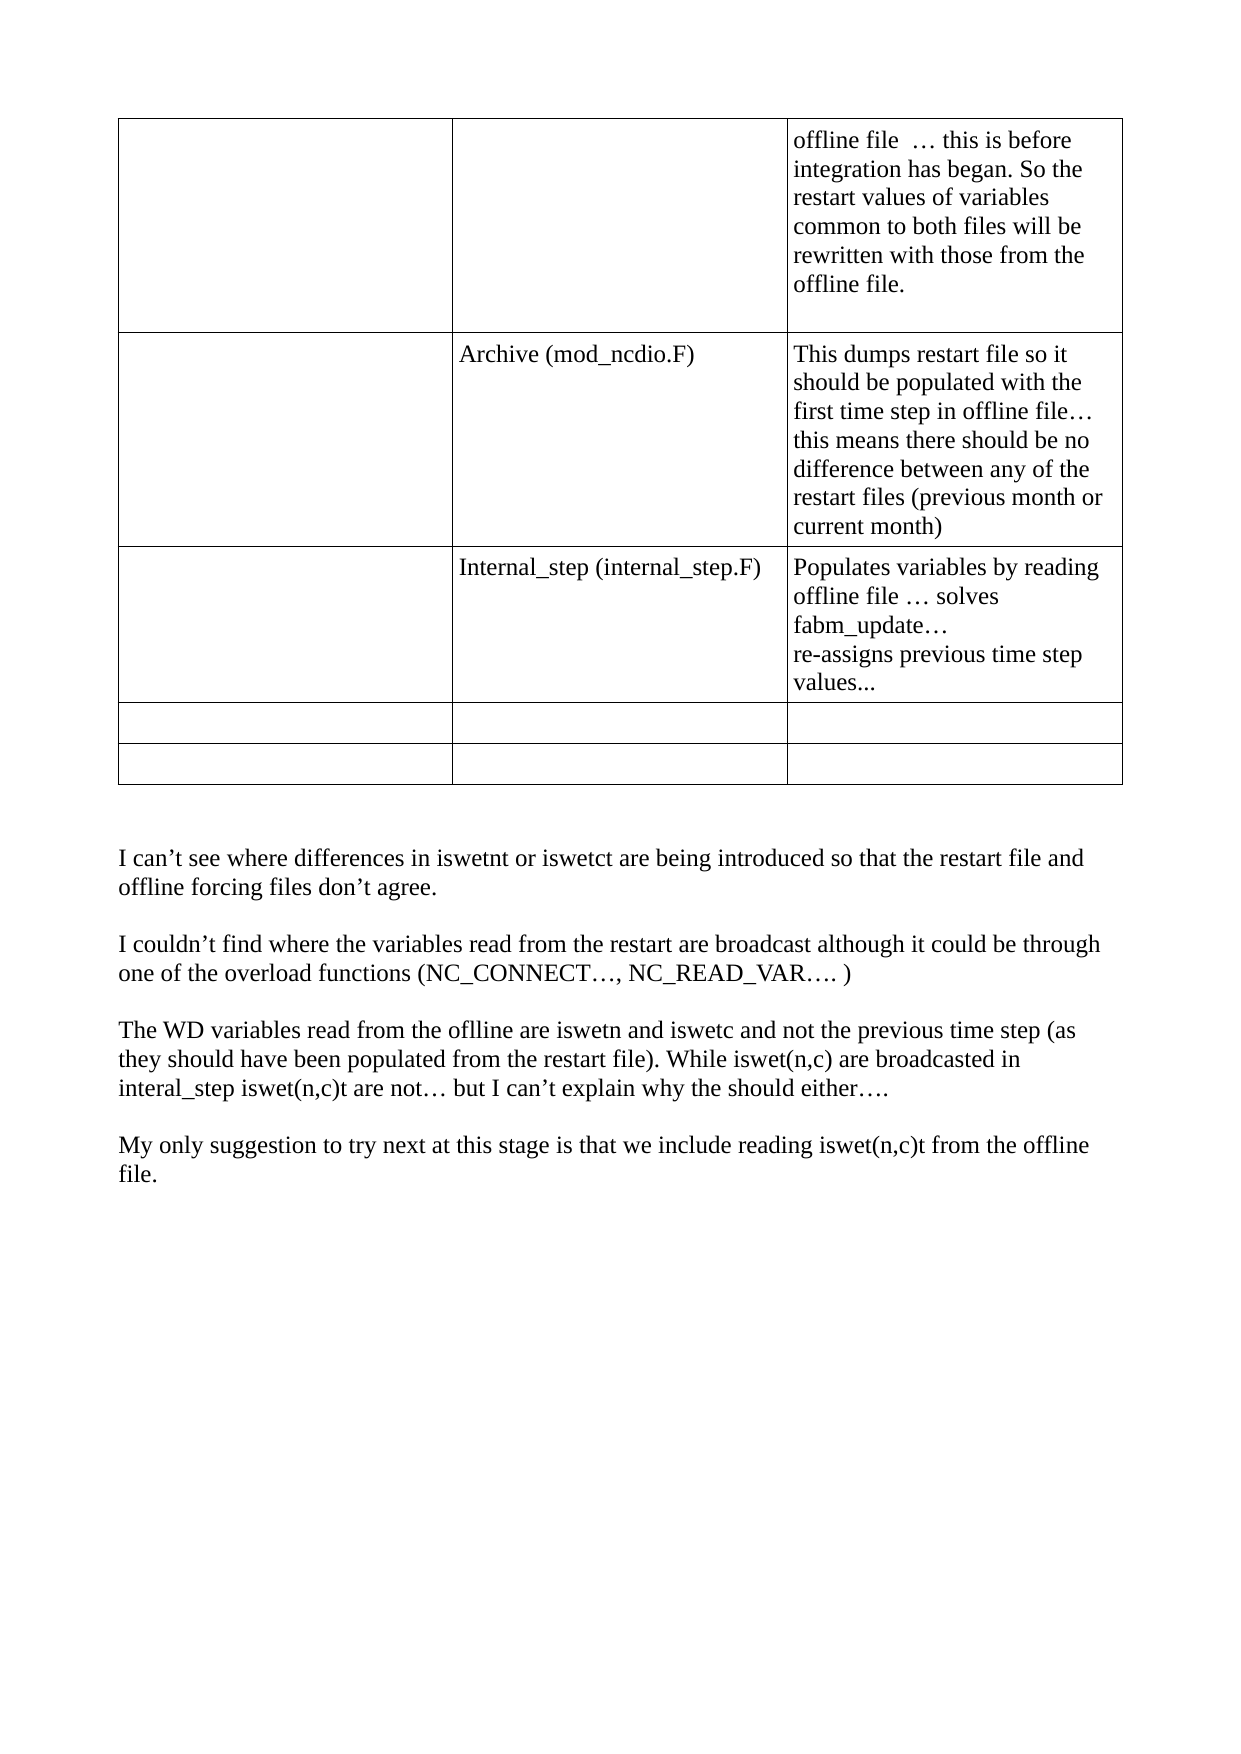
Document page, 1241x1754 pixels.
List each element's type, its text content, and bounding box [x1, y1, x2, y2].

table_cell [119, 119, 452, 332]
table_cell [119, 333, 452, 546]
text My only suggestion to try next at this stage is that we include reading iswet(n,c)t from the offline file. [118, 1130, 1122, 1188]
table_cell [453, 119, 787, 332]
table_cell This dumps restart file so it should be populated with the first time step in offline file… this means there should be no difference between any of the restart files (previous month or current month) [788, 333, 1122, 546]
text I couldn’t find where the variables read from the restart are broadcast although it could be through one of the overload functions (NC_CONNECT…, NC_READ_VAR…. ) [118, 929, 1122, 987]
table_cell Archive (mod_ncdio.F) [453, 333, 787, 546]
text The WD variables read from the oflline are iswetn and iswetc and not the previous time step (as they should have been populated from the restart file). While iswet(n,c) are broadcasted in interal_step iswet(n,c)t are not… but I can’t explain why the should either…. [118, 1015, 1122, 1102]
table_cell [453, 703, 787, 743]
table_cell Populates variables by reading offline file … solves fabm_update… re-assigns previous time step values... [788, 547, 1122, 702]
text I can’t see where differences in iswetnt or iswetct are being introduced so that the restart file and offline forcing files don’t agree. [118, 843, 1122, 900]
table_cell [119, 547, 452, 702]
table_cell [788, 744, 1122, 784]
table_cell [788, 703, 1122, 743]
table_cell [119, 703, 452, 743]
table_cell offline file … this is before integration has began. So the restart values of variables common to both files will be rewritten with those from the offline file. [788, 119, 1122, 332]
table_cell [453, 744, 787, 784]
table_cell [119, 744, 452, 784]
table_cell Internal_step (internal_step.F) [453, 547, 787, 702]
